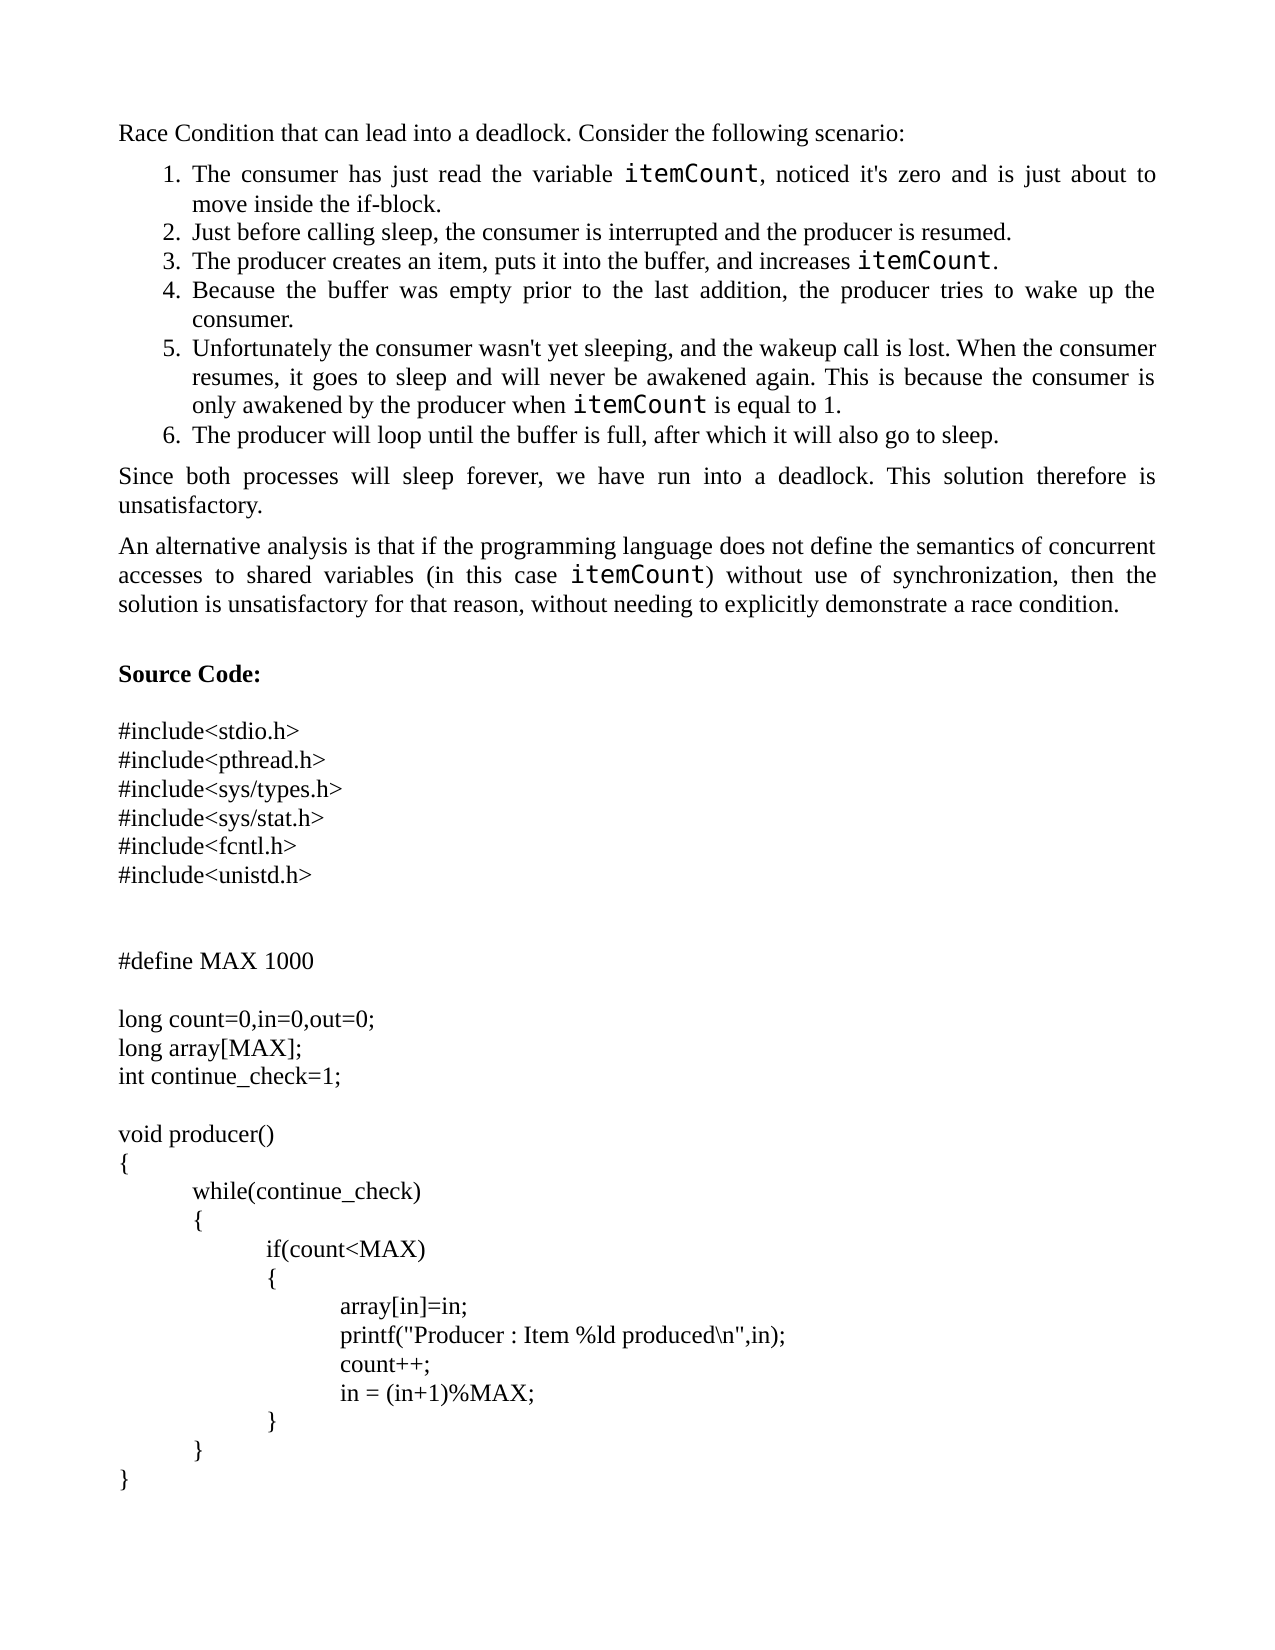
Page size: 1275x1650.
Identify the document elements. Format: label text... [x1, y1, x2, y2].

text An alternative analysis is that if the programming language does not define the semantics of concurrent accesses to shared variables (in this case itemCount) without use of synchronization, then the solution is unsatisfactory for that reason, without needing to explicitly demonstrate a race condition. [118, 531, 1157, 618]
text #include<sys/stat.h> [118, 803, 1157, 831]
text while(continue_check) [118, 1176, 1157, 1205]
text #include<fcntl.h> [118, 831, 1157, 860]
text } [118, 1435, 1157, 1464]
list Just before calling sleep, the consumer is interrupted and the producer is resumed. [162, 217, 1157, 246]
text printf("Producer : Item %ld produced\n",in); [118, 1320, 1157, 1349]
text #define MAX 1000 [118, 946, 1157, 975]
text #include<pthread.h> [118, 745, 1157, 774]
text long count=0,in=0,out=0; [118, 1004, 1157, 1033]
text Race Condition that can lead into a deadlock. Consider the following scenario: [118, 118, 1157, 147]
list The consumer has just read the variable itemCount, noticed it's zero and is just about to move inside the if-block. [162, 159, 1157, 217]
text { [118, 1205, 1157, 1234]
text count++; [118, 1349, 1157, 1378]
text int continue_check=1; [118, 1061, 1157, 1090]
text { [118, 1263, 1157, 1291]
text void producer() [118, 1119, 1157, 1148]
list Because the buffer was empty prior to the last addition, the producer tries to wake up the consumer. [162, 275, 1157, 333]
text #include<sys/types.h> [118, 774, 1157, 803]
text in = (in+1)%MAX; [118, 1378, 1157, 1406]
text #include<stdio.h> [118, 716, 1157, 745]
list The producer will loop until the buffer is full, after which it will also go to sleep. [162, 420, 1157, 448]
text long array[MAX]; [118, 1033, 1157, 1061]
text if(count<MAX) [118, 1234, 1157, 1263]
list Unfortunately the consumer wasn't yet sleeping, and the wakeup call is lost. When the consumer resumes, it goes to sleep and will never be awakened again. This is because the consumer is only awakened by the producer when itemCount is equal to 1. [162, 333, 1157, 420]
list The producer creates an item, puts it into the buffer, and increases itemCount. [162, 246, 1157, 275]
text Source Code: [118, 659, 1157, 688]
text { [118, 1148, 1157, 1176]
text #include<unistd.h> [118, 860, 1157, 889]
text } [118, 1406, 1157, 1435]
text Since both processes will sleep forever, we have run into a deadlock. This solution therefore is unsatisfactory. [118, 461, 1157, 518]
text array[in]=in; [118, 1291, 1157, 1320]
text } [118, 1464, 1157, 1493]
